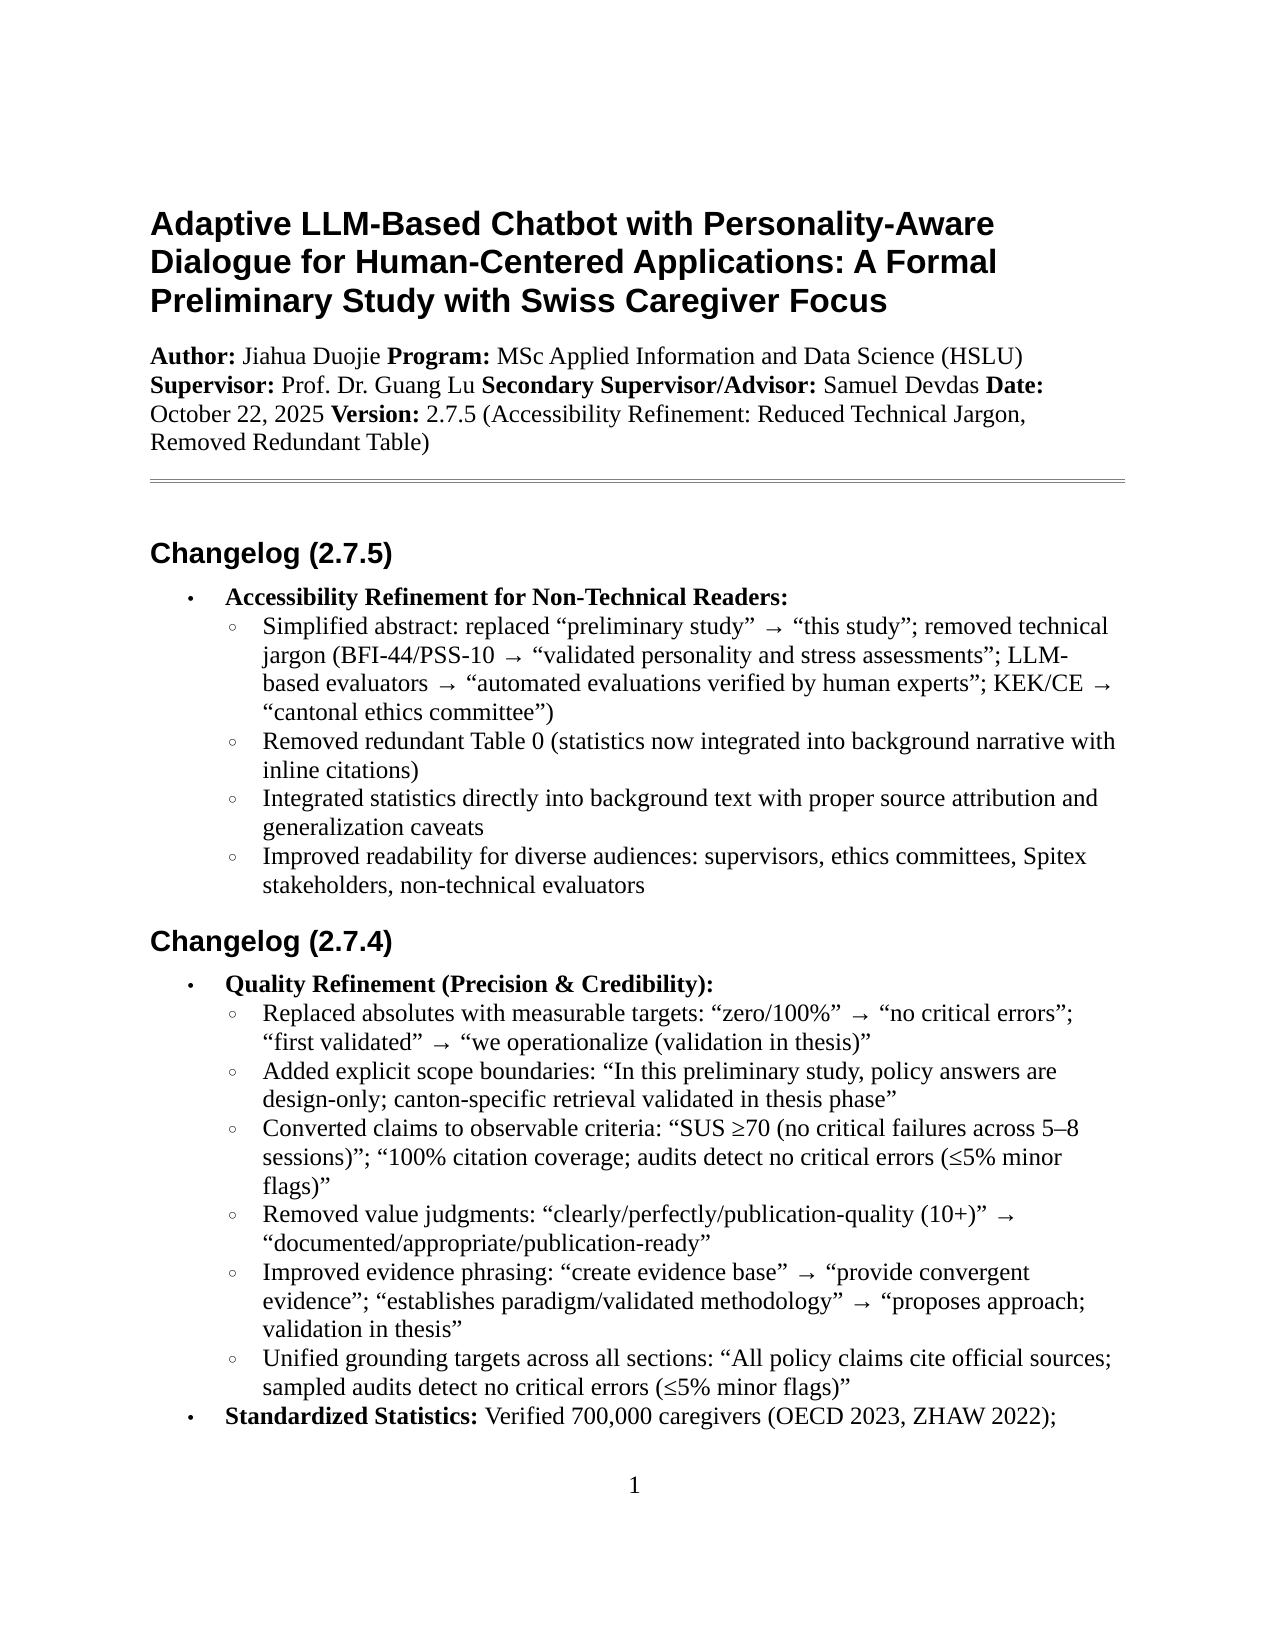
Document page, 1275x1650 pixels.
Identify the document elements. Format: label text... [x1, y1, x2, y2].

list Converted claims to observable criteria: “SUS ≥70 (no critical failures across 5–8 sessions)”; “100% citation coverage; audits detect no critical errors (≤5% minor flags)” [225, 1113, 1125, 1199]
subtitle Changelog (2.7.5) [150, 536, 1125, 570]
list Standardized Statistics: Verified 700,000 caregivers (OECD 2023, ZHAW 2022); [187, 1401, 1125, 1429]
list Quality Refinement (Precision & Credibility): [187, 969, 1125, 998]
list Integrated statistics directly into background text with proper source attribution and generalization caveats [225, 783, 1125, 841]
text Author: Jiahua Duojie Program: MSc Applied Information and Data Science (HSLU) Supervisor: Prof. Dr. Guang Lu Secondary Supervisor/Advisor: Samuel Devdas Date: October 22, 2025 Version: 2.7.5 (Accessibility Refinement: Reduced Technical Jargon, Removed Redundant Table) [150, 341, 1125, 456]
subtitle Adaptive LLM-Based Chatbot with Personality-Aware Dialogue for Human-Centered Applications: A Formal Preliminary Study with Swiss Caregiver Focus [150, 204, 1125, 320]
list Unified grounding targets across all sections: “All policy claims cite official sources; sampled audits detect no critical errors (≤5% minor flags)” [225, 1343, 1125, 1401]
list Accessibility Refinement for Non-Technical Readers: [187, 582, 1125, 611]
list Improved readability for diverse audiences: supervisors, ethics committees, Spitex stakeholders, non-technical evaluators [225, 841, 1125, 898]
subtitle Changelog (2.7.4) [150, 923, 1125, 957]
list Removed redundant Table 0 (statistics now integrated into background narrative with inline citations) [225, 726, 1125, 783]
list Replaced absolutes with measurable targets: “zero/100%” → “no critical errors”; “first validated” → “we operationalize (validation in thesis)” [225, 998, 1125, 1056]
list Added explicit scope boundaries: “In this preliminary study, policy answers are design-only; canton-specific retrieval validated in thesis phase” [225, 1056, 1125, 1113]
list Improved evidence phrasing: “create evidence base” → “provide convergent evidence”; “establishes paradigm/validated methodology” → “proposes approach; validation in thesis” [225, 1257, 1125, 1343]
list Removed value judgments: “clearly/perfectly/publication-quality (10+)” → “documented/appropriate/publication-ready” [225, 1199, 1125, 1257]
list Simplified abstract: replaced “preliminary study” → “this study”; removed technical jargon (BFI-44/PSS-10 → “validated personality and stress assessments”; LLM-based evaluators → “automated evaluations verified by human experts”; KEK/CE → “cantonal ethics committee”) [225, 611, 1125, 726]
